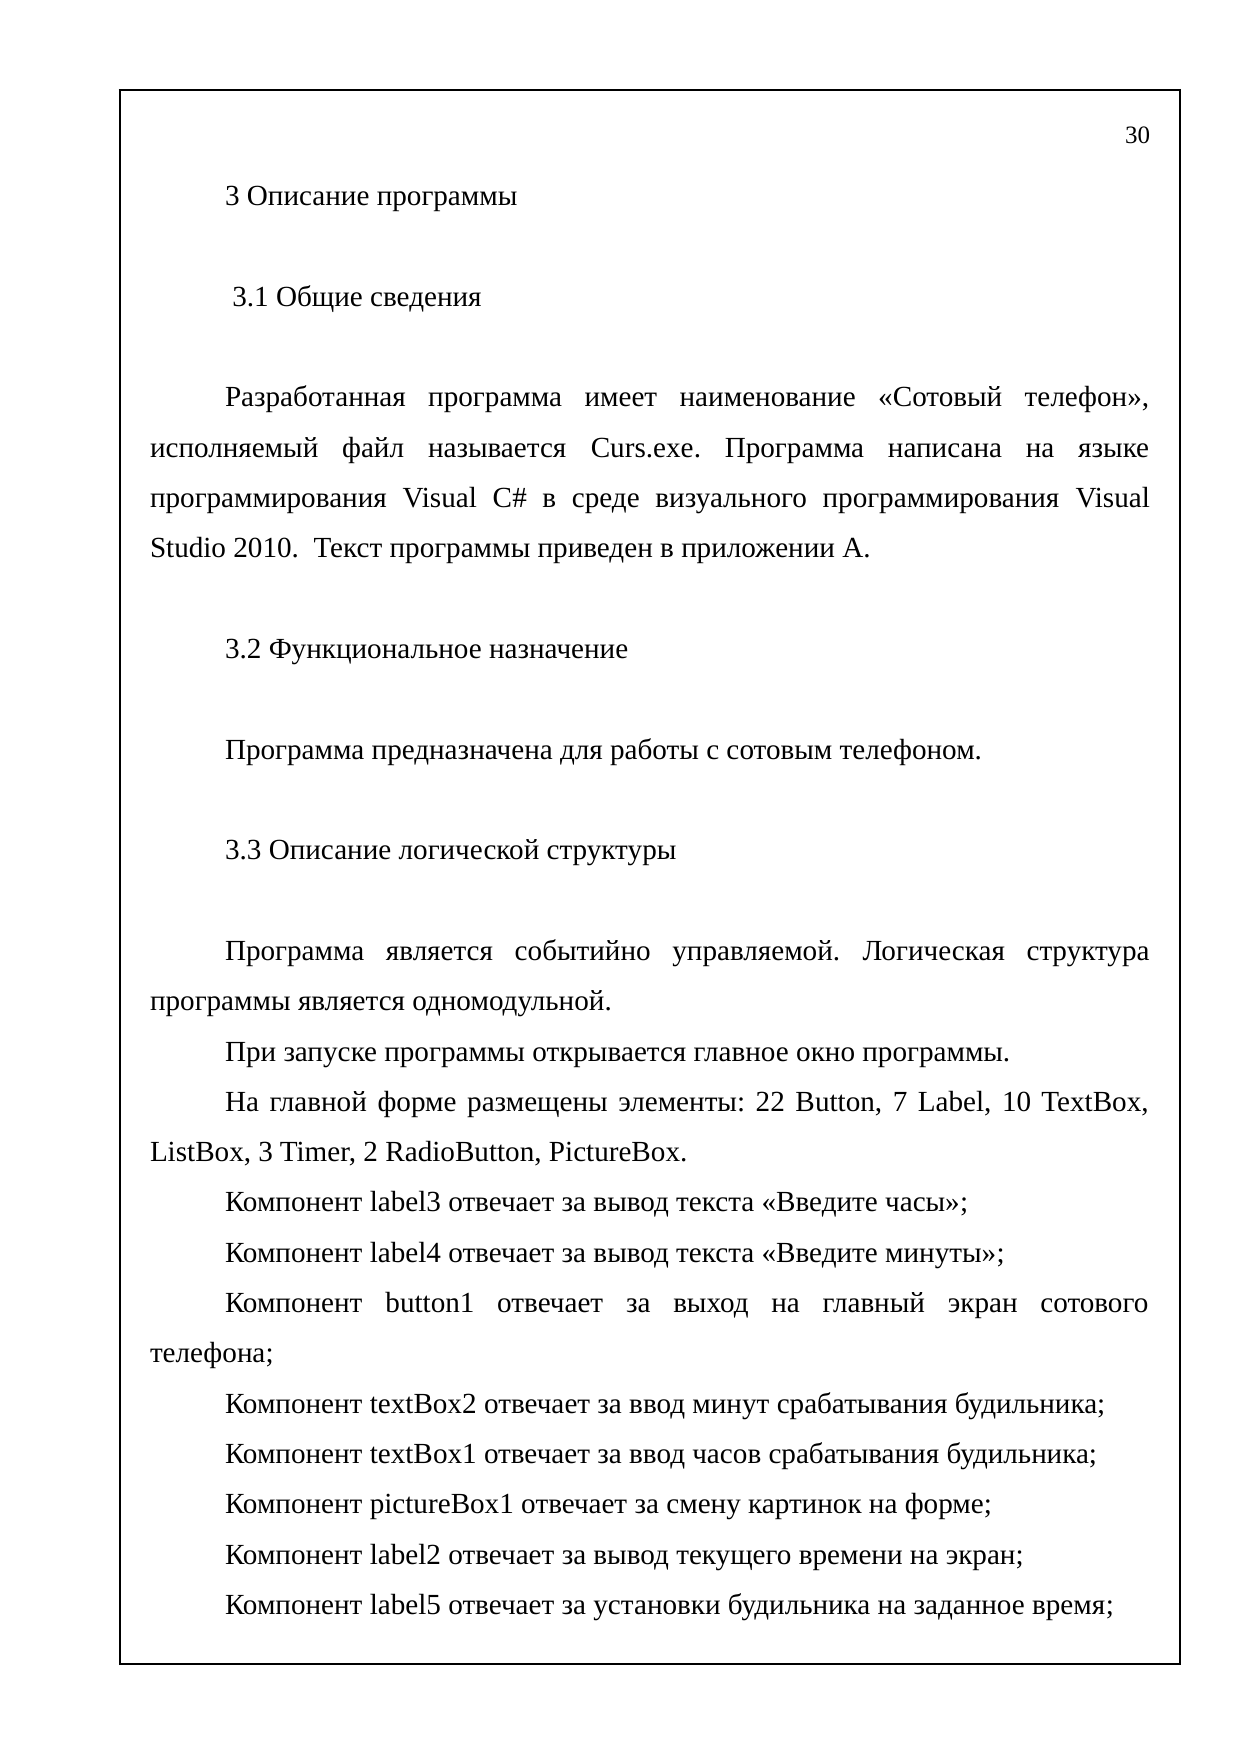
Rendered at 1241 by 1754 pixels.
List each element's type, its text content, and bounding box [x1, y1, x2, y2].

subtitle 3.3 Описание логической структуры [150, 832, 1149, 866]
text При запуске программы открывается главное окно программы. [150, 1034, 1149, 1067]
text Компонент button1 отвечает за выход на главный экран сотового телефона; [150, 1285, 1149, 1369]
text Компонент label4 отвечает за вывод текста «Введите минуты»; [150, 1235, 1149, 1268]
text Компонент pictureBox1 отвечает за смену картинок на форме; [150, 1486, 1149, 1520]
text Компонент label2 отвечает за вывод текущего времени на экран; [150, 1537, 1149, 1570]
subtitle 3.2 Функциональное назначение [150, 631, 1149, 665]
text Программа является событийно управляемой. Логическая структура программы является одномодульной. [150, 933, 1149, 1017]
subtitle 3.1 Общие сведения [150, 279, 1149, 312]
text На главной форме размещены элементы: 22 Button, 7 Label, 10 TextBox, ListBox, 3 Timer, 2 RadioButton, PictureBox. [150, 1084, 1149, 1168]
text Компонент label5 отвечает за установки будильника на заданное время; [150, 1587, 1149, 1621]
text Разработанная программа имеет наименование «Сотовый телефон», исполняемый файл называется Curs.exe. Программа написана на языке программирования Visual C# в среде визуального программирования Visual Studio 2010. Текст программы приведен в приложении А. [150, 379, 1149, 564]
text Компонент textBox2 отвечает за ввод минут срабатывания будильника; [150, 1386, 1149, 1419]
text Компонент label3 отвечает за вывод текста «Введите часы»; [150, 1184, 1149, 1218]
text Компонент textBox1 отвечает за ввод часов срабатывания будильника; [150, 1436, 1149, 1470]
text Программа предназначена для работы с сотовым телефоном. [150, 732, 1149, 765]
text 3 Описание программы [150, 178, 1149, 212]
